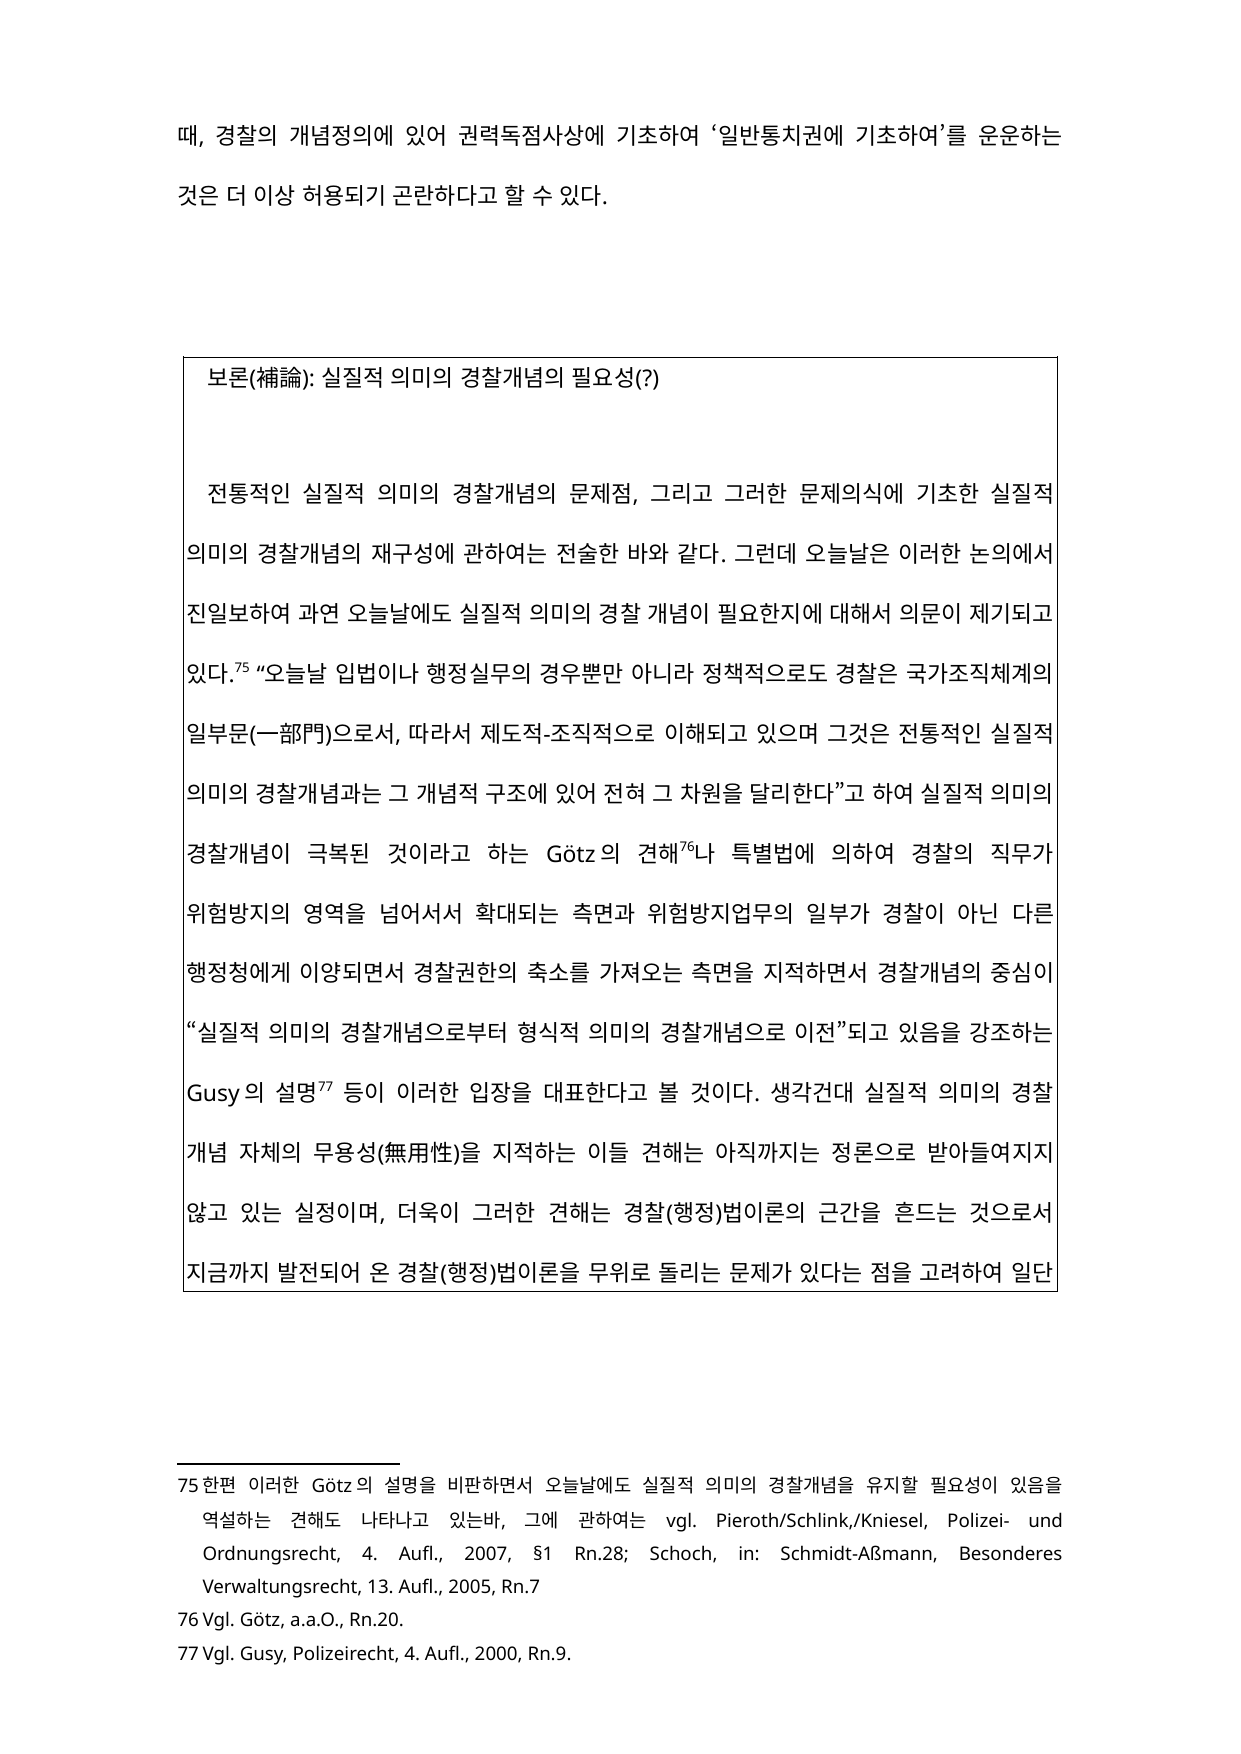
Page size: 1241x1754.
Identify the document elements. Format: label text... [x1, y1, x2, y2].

text 때, 경찰의 개념정의에 있어 권력독점사상에 기초하여 ‘일반통치권에 기초하여’를 운운하는 것은 더 이상 허용되기 곤란하다고 할 수 있다. [177, 118, 1063, 211]
table_header 보론(補論): 실질적 의미의 경찰개념의 필요성(?) 전통적인 실질적 의미의 경찰개념의 문제점, 그리고 그러한 문제의식에 기초한 실질적 의미의 경찰개념의 재구성에 관하여는 전술한 바와 같다. 그런데 오늘날은 이러한 논의에서 진일보하여 과연 오늘날에도 실질적 의미의 경찰 개념이 필요한지에 대해서 의문이 제기되고 있다. “오늘날 입법이나 행정실무의 경우뿐만 아니라 정책적으로도 경찰은 국가조직체계의 일부문(一部門)으로서, 따라서 제도적-조직적으로 이해되고 있으며 그것은 전통적인 실질적 의미의 경찰개념과는 그 개념적 구조에 있어 전혀 그 차원을 달리한다”고 하여 실질적 의미의 경찰개념이 극복된 것이라고 하는 Götz의 견해나 특별법에 의하여 경찰의 직무가 위험방지의 영역을 넘어서서 확대되는 측면과 위험방지업무의 일부가 경찰이 아닌 다른 행정청에게 이양되면서 경찰권한의 축소를 가져오는 측면을 지적하면서 경찰개념의 중심이 “실질적 의미의 경찰개념으로부터 형식적 의미의 경찰개념으로 이전”되고 있음을 강조하는 Gusy의 설명 등이 이러한 입장을 대표한다고 볼 것이다. 생각건대 실질적 의미의 경찰 개념 자체의 무용성(無用性)을 지적하는 이들 견해는 아직까지는 정론으로 받아들여지지 않고 있는 실정이며, 더욱이 그러한 견해는 경찰(행정)법이론의 근간을 흔드는 것으로서 지금까지 발전되어 온 경찰(행정)법이론을 무위로 돌리는 문제가 있다는 점을 고려하여 일단 [184, 358, 1057, 1291]
